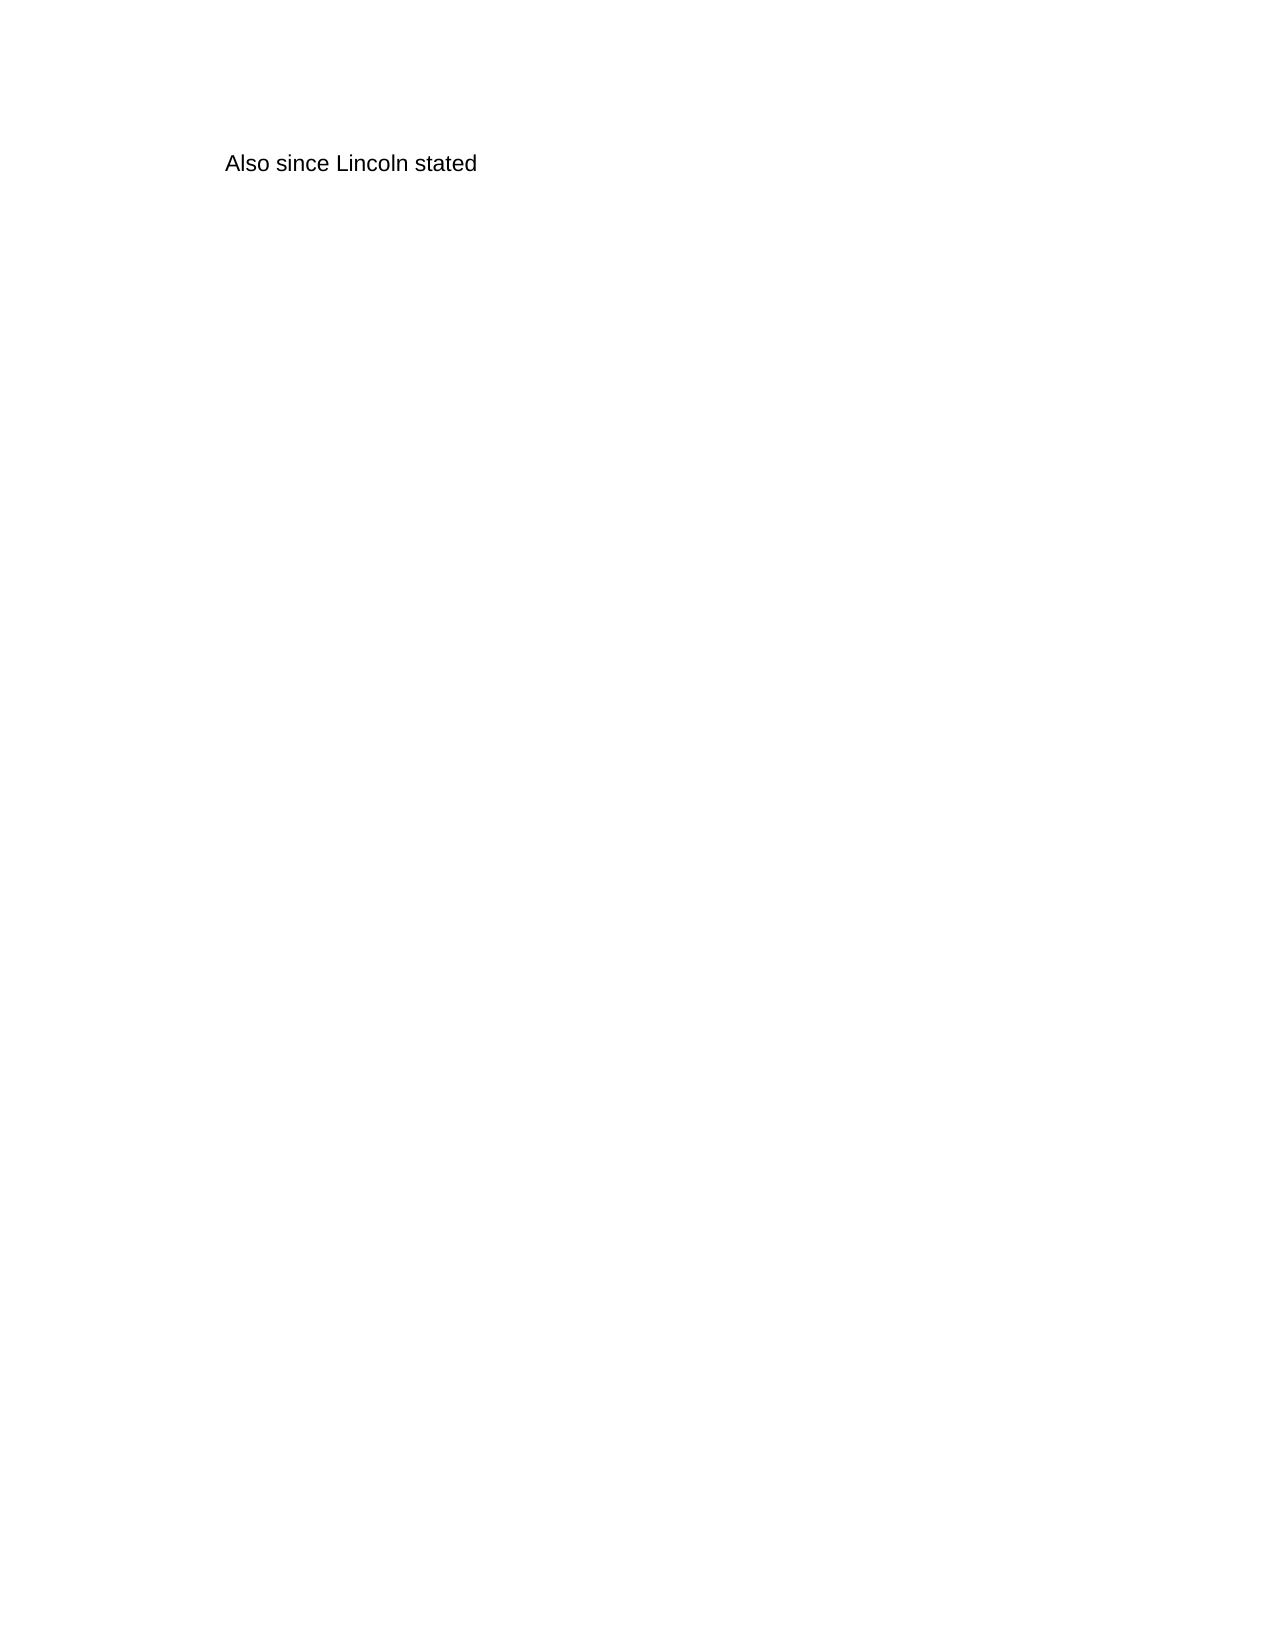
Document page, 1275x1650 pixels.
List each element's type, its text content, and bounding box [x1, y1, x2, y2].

text Also since Lincoln stated [150, 150, 1125, 176]
